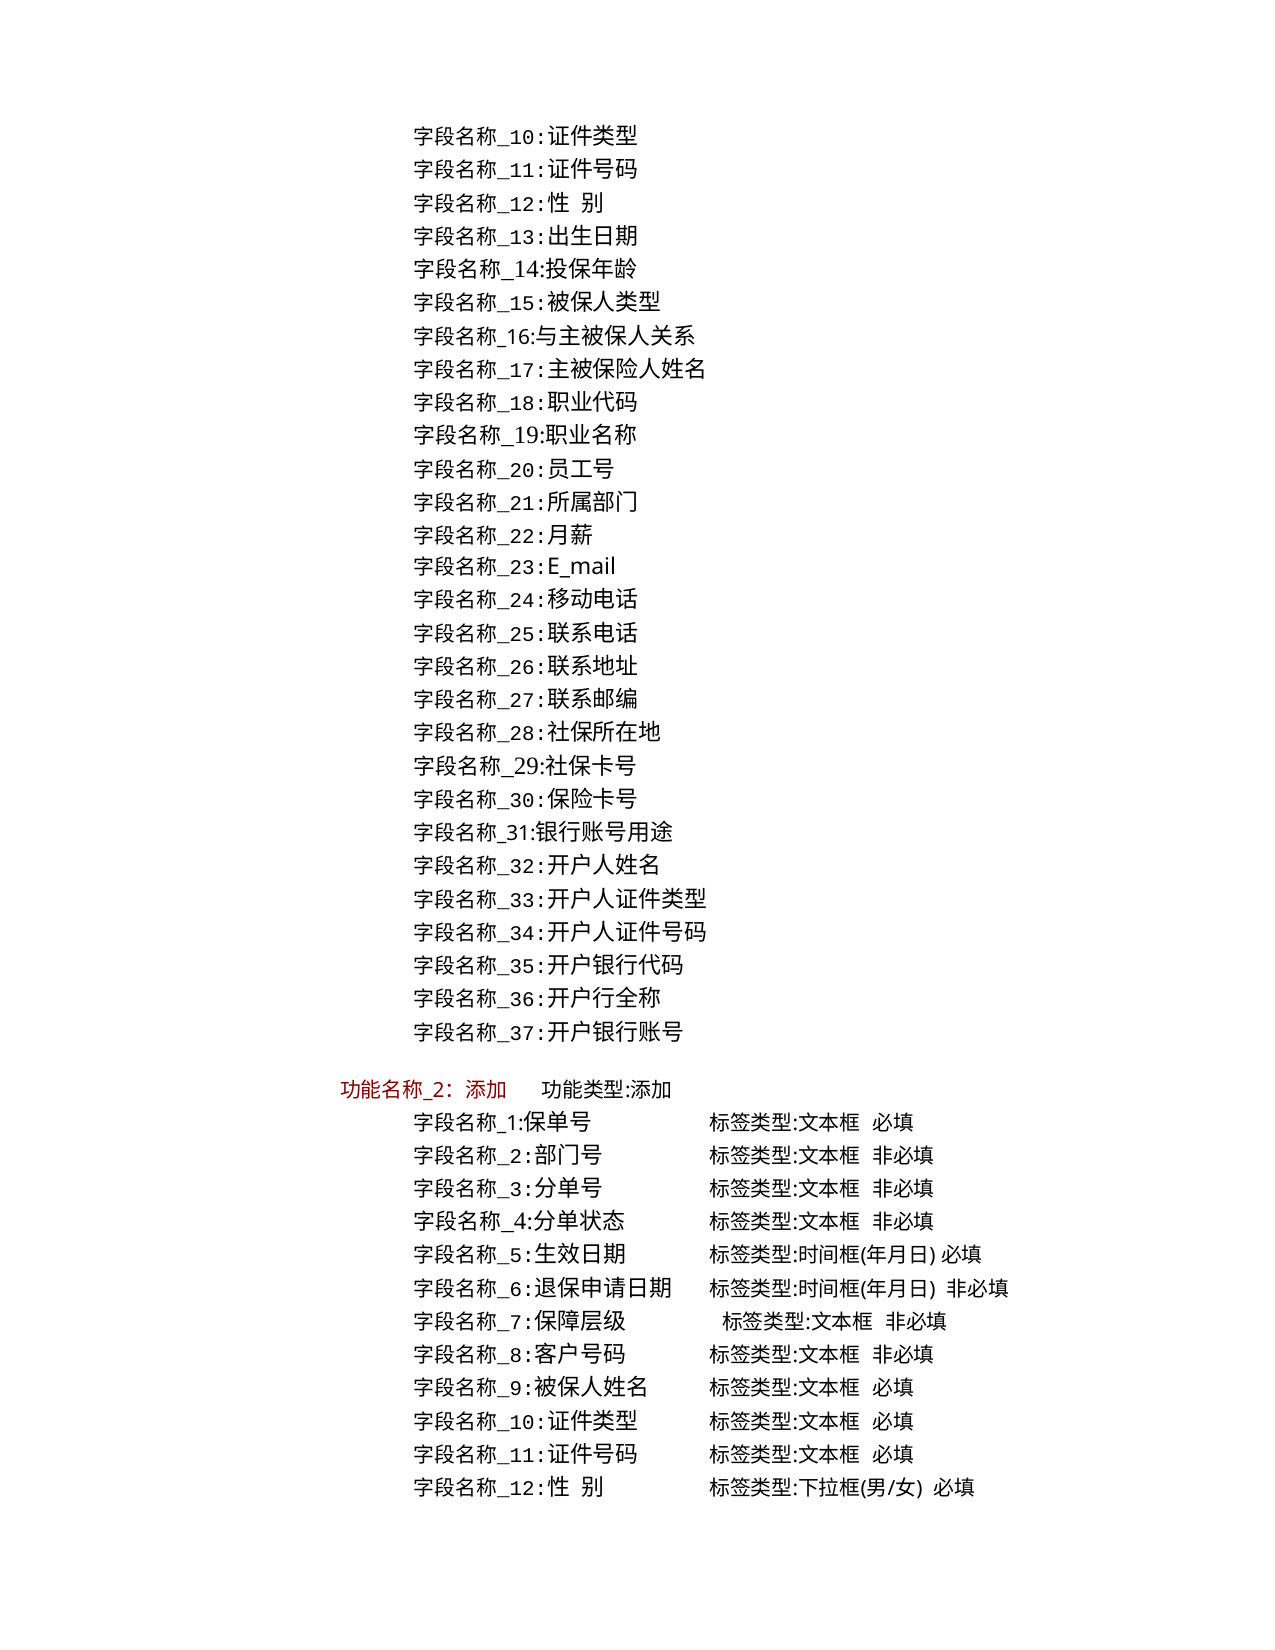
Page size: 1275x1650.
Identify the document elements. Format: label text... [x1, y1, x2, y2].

text 字段名称_17:主被保险人姓名 [118, 351, 1157, 384]
text 字段名称_28:社保所在地 [118, 714, 1157, 747]
text 字段名称_7:保障层级 标签类型:文本框 非必填 [118, 1303, 1157, 1336]
text 字段名称_10:证件类型 [118, 118, 1157, 151]
text 字段名称_24:移动电话 [118, 581, 1157, 614]
text 字段名称_33:开户人证件类型 [118, 880, 1157, 914]
text 字段名称_10:证件类型 标签类型:文本框 必填 [118, 1402, 1157, 1436]
text 字段名称_32:开户人姓名 [118, 847, 1157, 880]
text 字段名称_21:所属部门 [118, 484, 1157, 517]
text 字段名称_14:投保年龄 [118, 251, 1157, 284]
text 字段名称_29:社保卡号 [118, 747, 1157, 781]
text 字段名称_34:开户人证件号码 [118, 914, 1157, 947]
text 字段名称_37:开户银行账号 [118, 1013, 1157, 1047]
text 字段名称_22:月薪 [118, 517, 1157, 550]
text 字段名称_1:保单号 标签类型:文本框 必填 [118, 1103, 1157, 1137]
text 字段名称_8:客户号码 标签类型:文本框 非必填 [118, 1336, 1157, 1369]
text 字段名称_18:职业代码 [118, 384, 1157, 417]
text 功能名称_2：添加 功能类型:添加 [118, 1075, 1157, 1103]
text 字段名称_9:被保人姓名 标签类型:文本框 必填 [118, 1369, 1157, 1402]
text 字段名称_20:员工号 [118, 450, 1157, 484]
text 字段名称_4:分单状态 标签类型:文本框 非必填 [118, 1203, 1157, 1236]
text 字段名称_12:性 别 标签类型:下拉框(男/女) 必填 [118, 1469, 1157, 1502]
text 字段名称_27:联系邮编 [118, 681, 1157, 714]
text 字段名称_30:保险卡号 [118, 781, 1157, 814]
text 字段名称_26:联系地址 [118, 648, 1157, 681]
text 字段名称_16:与主被保人关系 [118, 317, 1157, 351]
text 字段名称_5:生效日期 标签类型:时间框(年月日) 必填 [118, 1236, 1157, 1269]
text 字段名称_11:证件号码 [118, 151, 1157, 184]
text 字段名称_25:联系电话 [118, 614, 1157, 648]
text 字段名称_2:部门号 标签类型:文本框 非必填 [118, 1137, 1157, 1170]
text 字段名称_12:性 别 [118, 184, 1157, 218]
text 字段名称_35:开户银行代码 [118, 947, 1157, 980]
text 字段名称_3:分单号 标签类型:文本框 非必填 [118, 1170, 1157, 1203]
text 字段名称_11:证件号码 标签类型:文本框 必填 [118, 1436, 1157, 1469]
text 字段名称_15:被保人类型 [118, 284, 1157, 317]
text 字段名称_36:开户行全称 [118, 980, 1157, 1013]
text 字段名称_19:职业名称 [118, 417, 1157, 450]
text 字段名称_23:E_mail [118, 550, 1157, 581]
text 字段名称_31:银行账号用途 [118, 814, 1157, 847]
text 字段名称_6:退保申请日期 标签类型:时间框(年月日) 非必填 [118, 1269, 1157, 1303]
text 字段名称_13:出生日期 [118, 218, 1157, 251]
